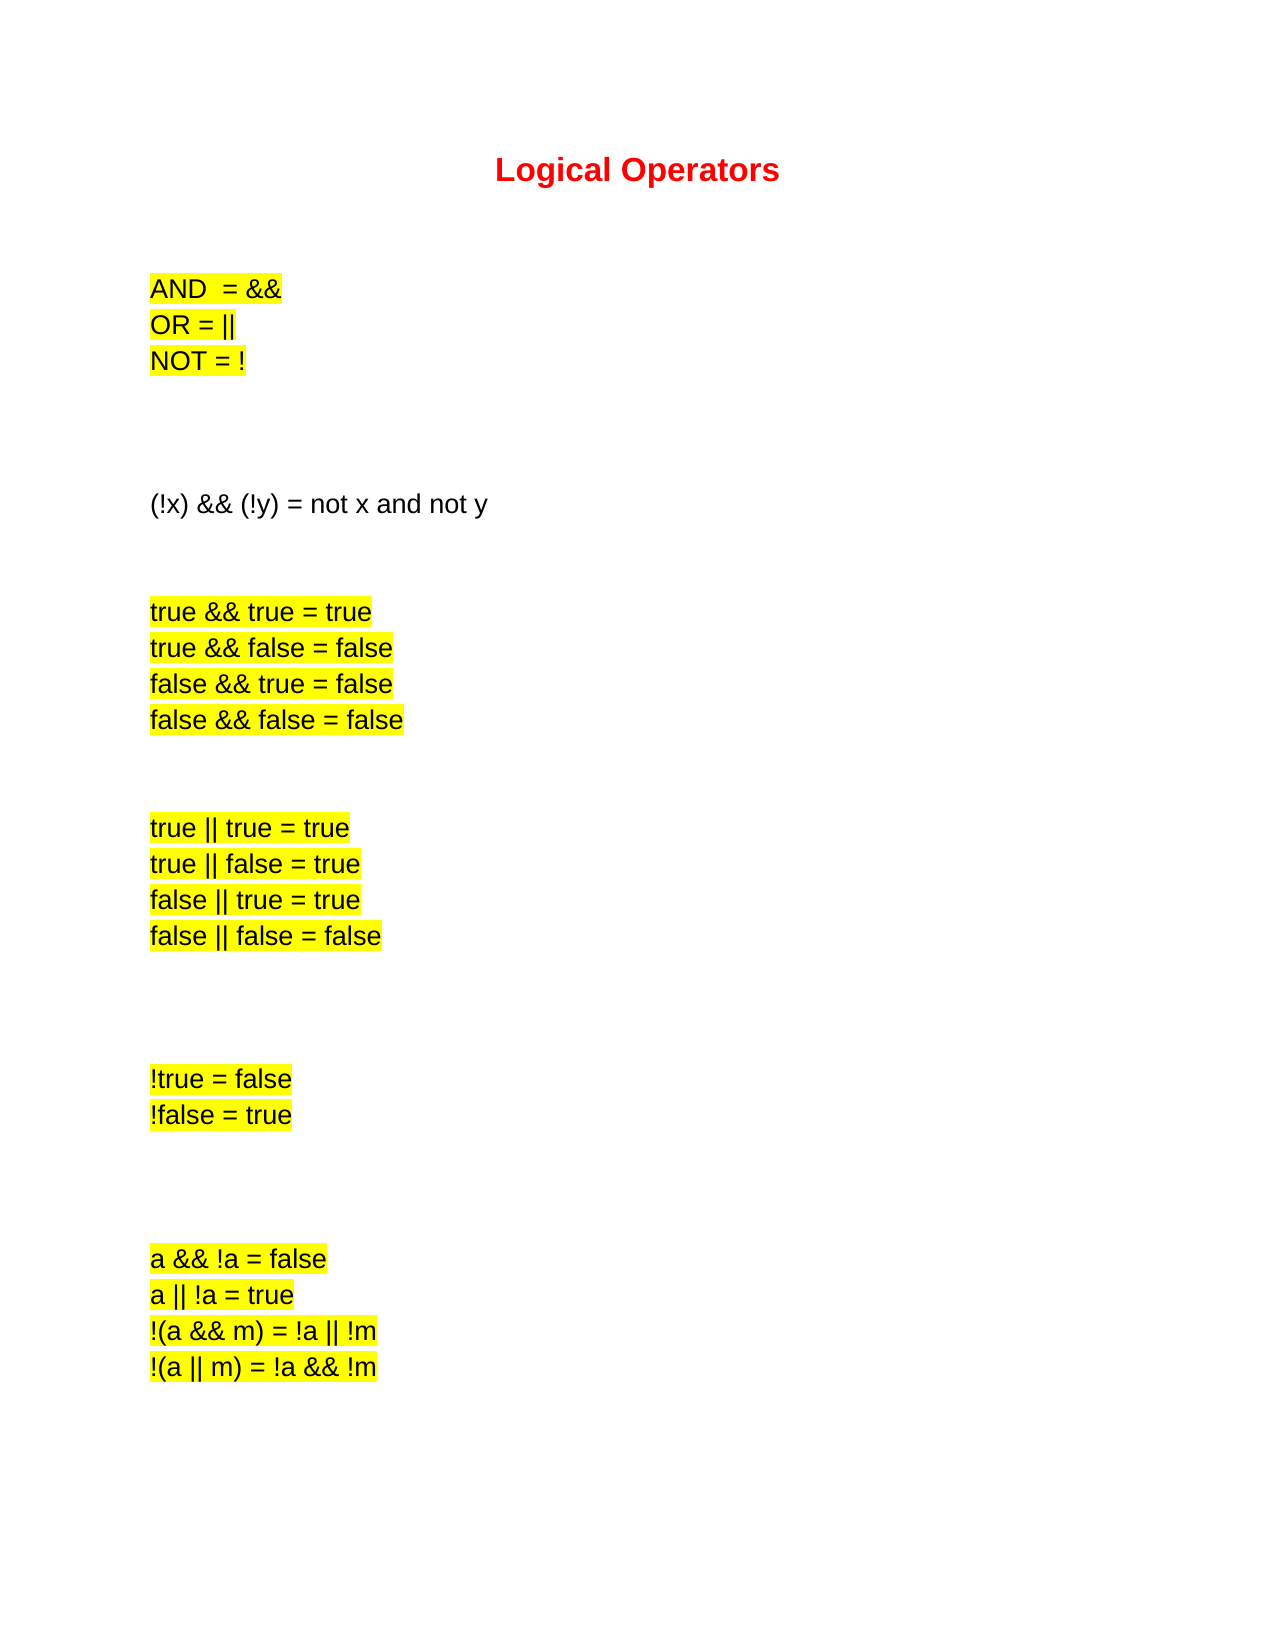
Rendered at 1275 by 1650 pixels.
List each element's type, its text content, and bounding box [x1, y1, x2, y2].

text true && true = true [150, 596, 1125, 627]
text OR = || [150, 309, 1125, 340]
text (!x) && (!y) = not x and not y [150, 488, 1125, 520]
text !(a || m) = !a && !m [150, 1351, 1125, 1382]
text true || true = true [150, 812, 1125, 843]
text false && true = false [150, 668, 1125, 699]
text true || false = true [150, 848, 1125, 879]
text AND = && [150, 273, 1125, 304]
text false || true = true [150, 884, 1125, 915]
text false && false = false [150, 704, 1125, 735]
subtitle Logical Operators [150, 150, 1125, 188]
text !false = true [150, 1099, 1125, 1131]
text !true = false [150, 1063, 1125, 1095]
text a && !a = false [150, 1243, 1125, 1274]
text true && false = false [150, 632, 1125, 663]
text false || false = false [150, 920, 1125, 951]
text NOT = ! [150, 345, 1125, 376]
text a || !a = true [150, 1279, 1125, 1310]
text !(a && m) = !a || !m [150, 1315, 1125, 1346]
